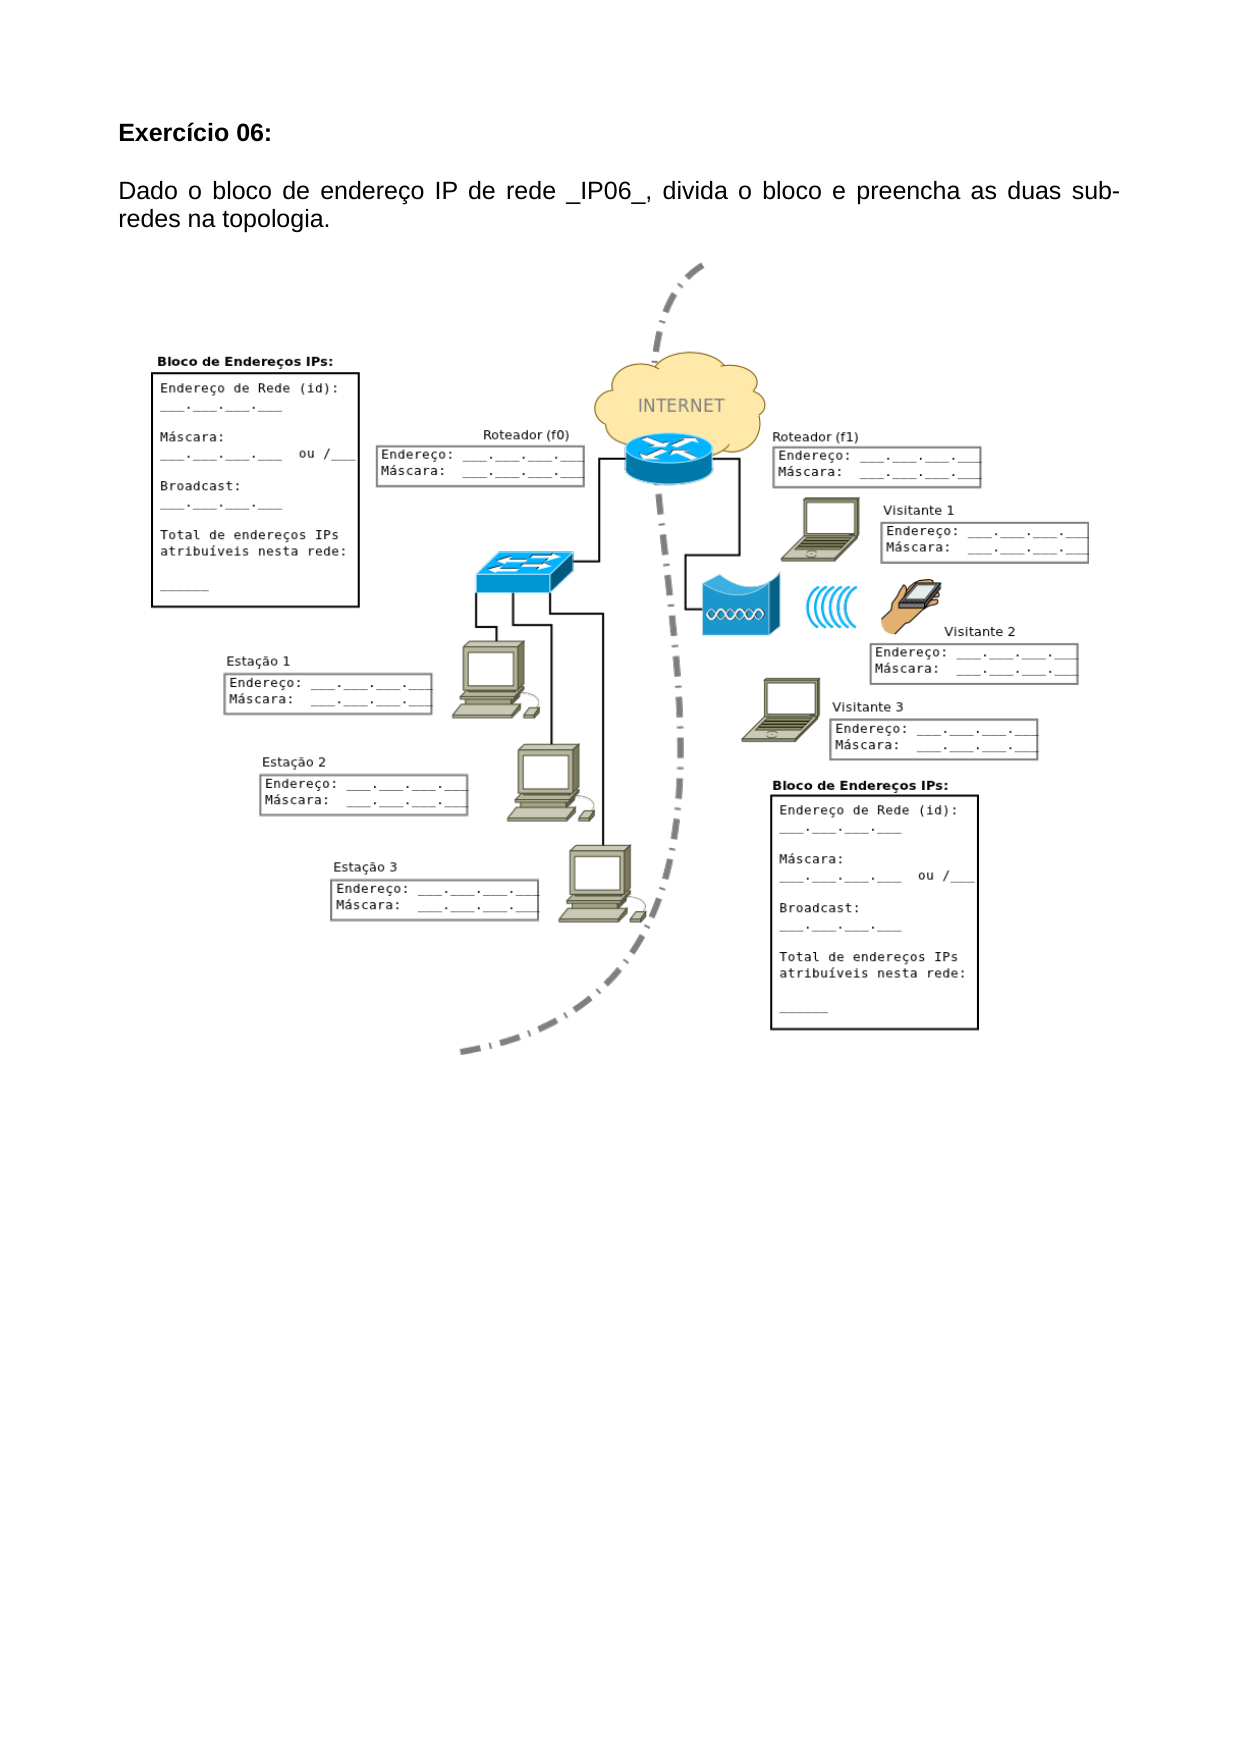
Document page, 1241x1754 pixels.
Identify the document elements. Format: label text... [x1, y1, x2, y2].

text Dado o bloco de endereço IP de rede _IP06_, divida o bloco e preencha as duas sub-redes na topologia. [118, 176, 1122, 233]
picture [151, 261, 1089, 1055]
text Exercício 06: [118, 118, 1122, 147]
